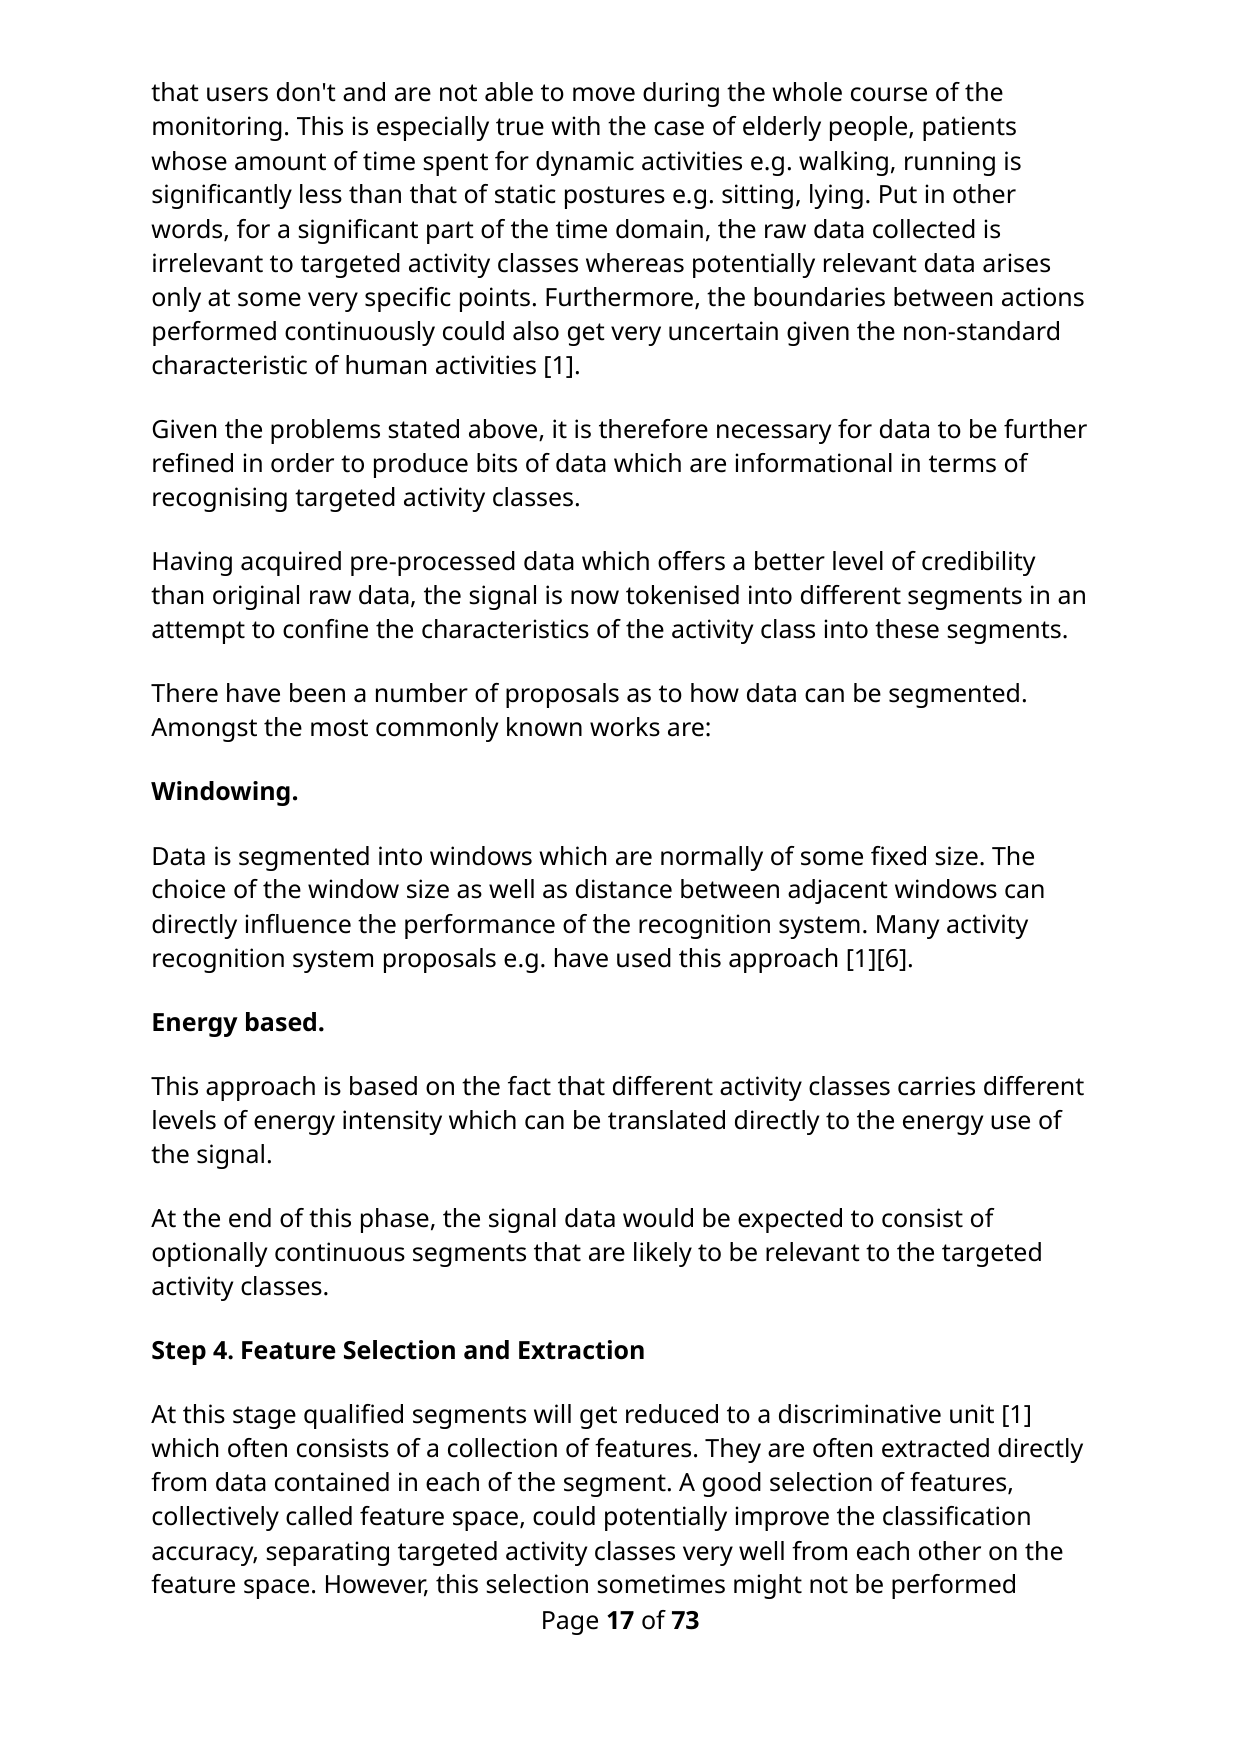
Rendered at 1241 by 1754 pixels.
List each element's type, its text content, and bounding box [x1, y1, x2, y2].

text Having acquired pre-processed data which offers a better level of credibility than original raw data, the signal is now tokenised into different segments in an attempt to confine the characteristics of the activity class into these segments. [151, 544, 1089, 646]
text Given the problems stated above, it is therefore necessary for data to be further refined in order to produce bits of data which are informational in terms of recognising targeted activity classes. [151, 412, 1089, 514]
text This approach is based on the fact that different activity classes carries different levels of energy intensity which can be translated directly to the energy use of the signal. [151, 1068, 1089, 1171]
text At the end of this phase, the signal data would be expected to consist of optionally continuous segments that are likely to be relevant to the targeted activity classes. [151, 1201, 1089, 1303]
text Data is segmented into windows which are normally of some fixed size. The choice of the window size as well as distance between adjacent windows can directly influence the performance of the recognition system. Many activity recognition system proposals e.g. have used this approach [1][6]. [151, 838, 1089, 974]
text Energy based. [151, 1004, 1089, 1038]
text that users don't and are not able to move during the whole course of the monitoring. This is especially true with the case of elderly people, patients whose amount of time spent for dynamic activities e.g. walking, running is significantly less than that of static postures e.g. sitting, lying. Put in other words, for a significant part of the time domain, the raw data collected is irrelevant to targeted activity classes whereas potentially relevant data arises only at some very specific points. Furthermore, the boundaries between actions performed continuously could also get very uncertain given the non-standard characteristic of human activities [1]. [151, 75, 1089, 382]
text Windowing. [151, 774, 1089, 808]
text At this stage qualified segments will get reduced to a discriminative unit [1] which often consists of a collection of features. They are often extracted directly from data contained in each of the segment. A good selection of features, collectively called feature space, could potentially improve the classification accuracy, separating targeted activity classes very well from each other on the feature space. However, this selection sometimes might not be performed [151, 1397, 1089, 1601]
text There have been a number of proposals as to how data can be segmented. Amongst the most commonly known works are: [151, 676, 1089, 744]
text Step 4. Feature Selection and Extraction [151, 1333, 1089, 1367]
